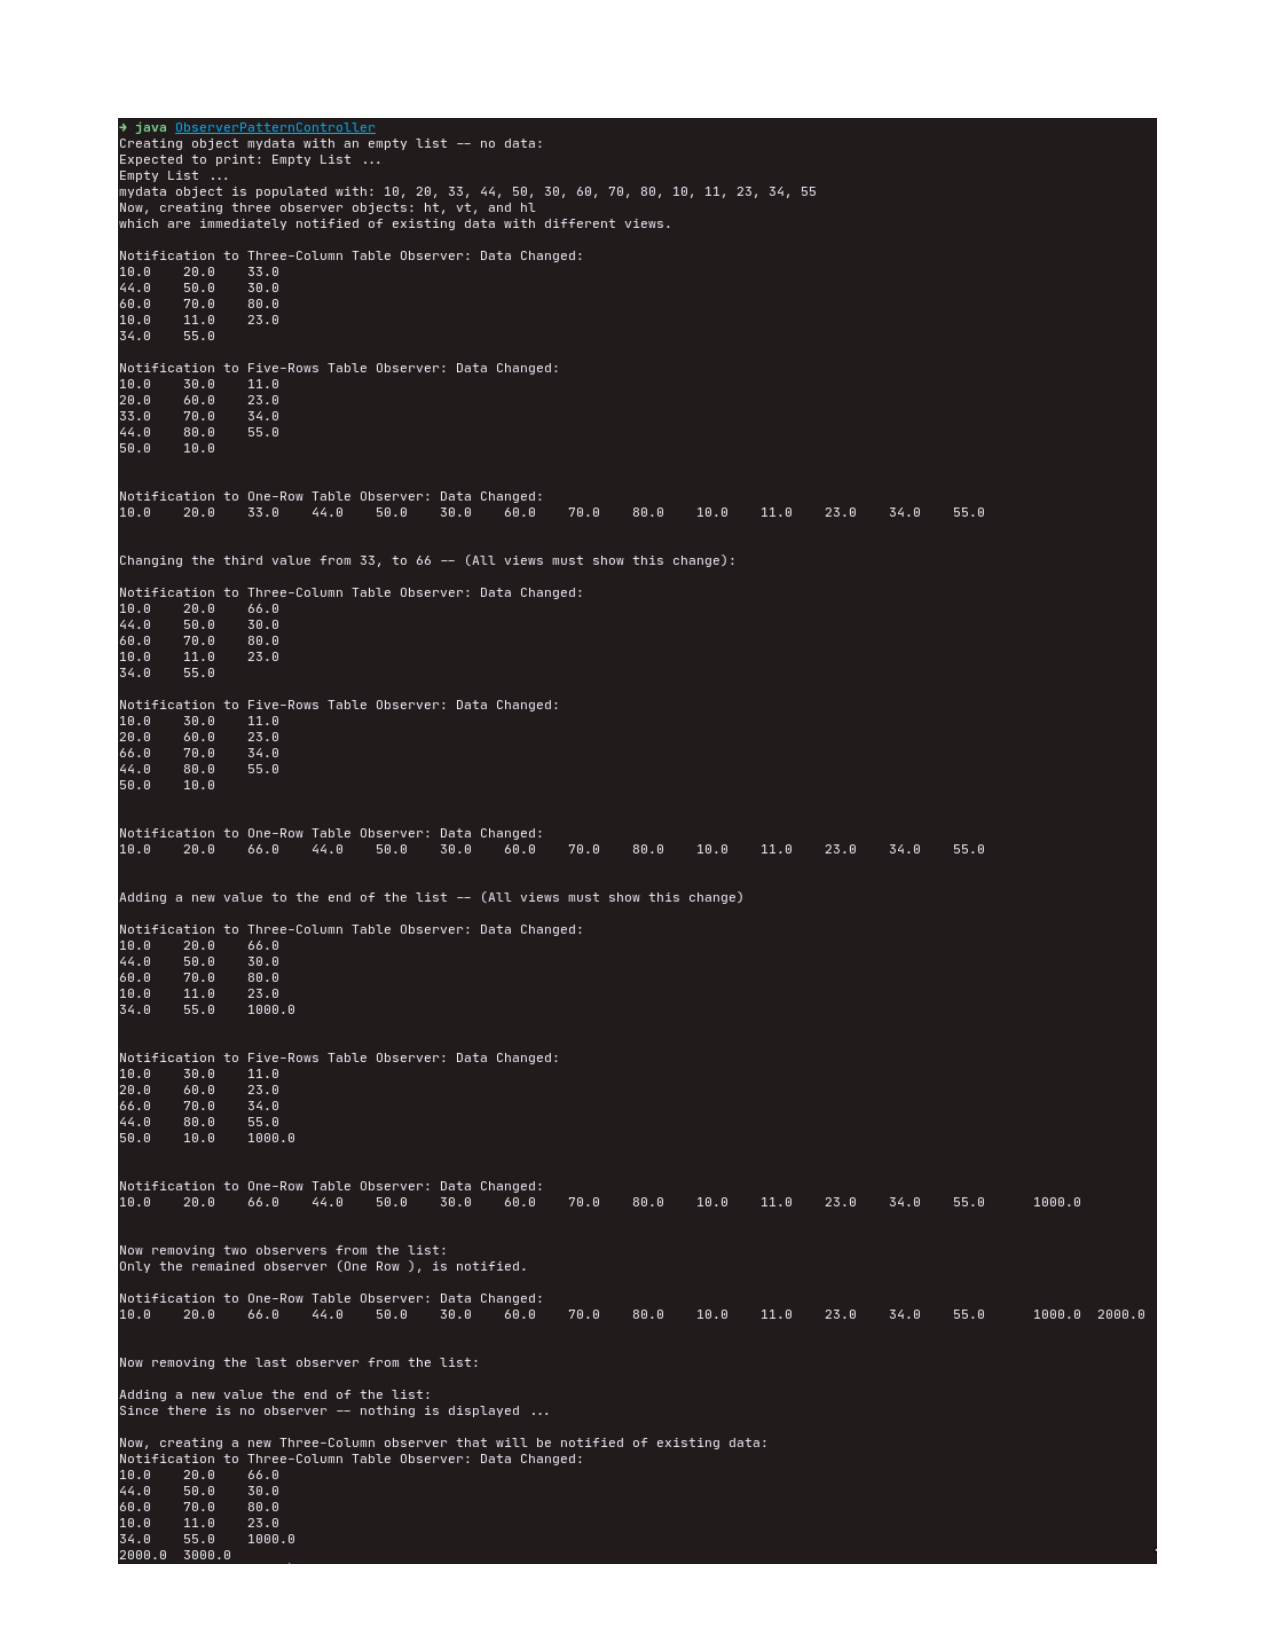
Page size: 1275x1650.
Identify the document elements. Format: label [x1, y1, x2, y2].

picture [118, 118, 1157, 1564]
